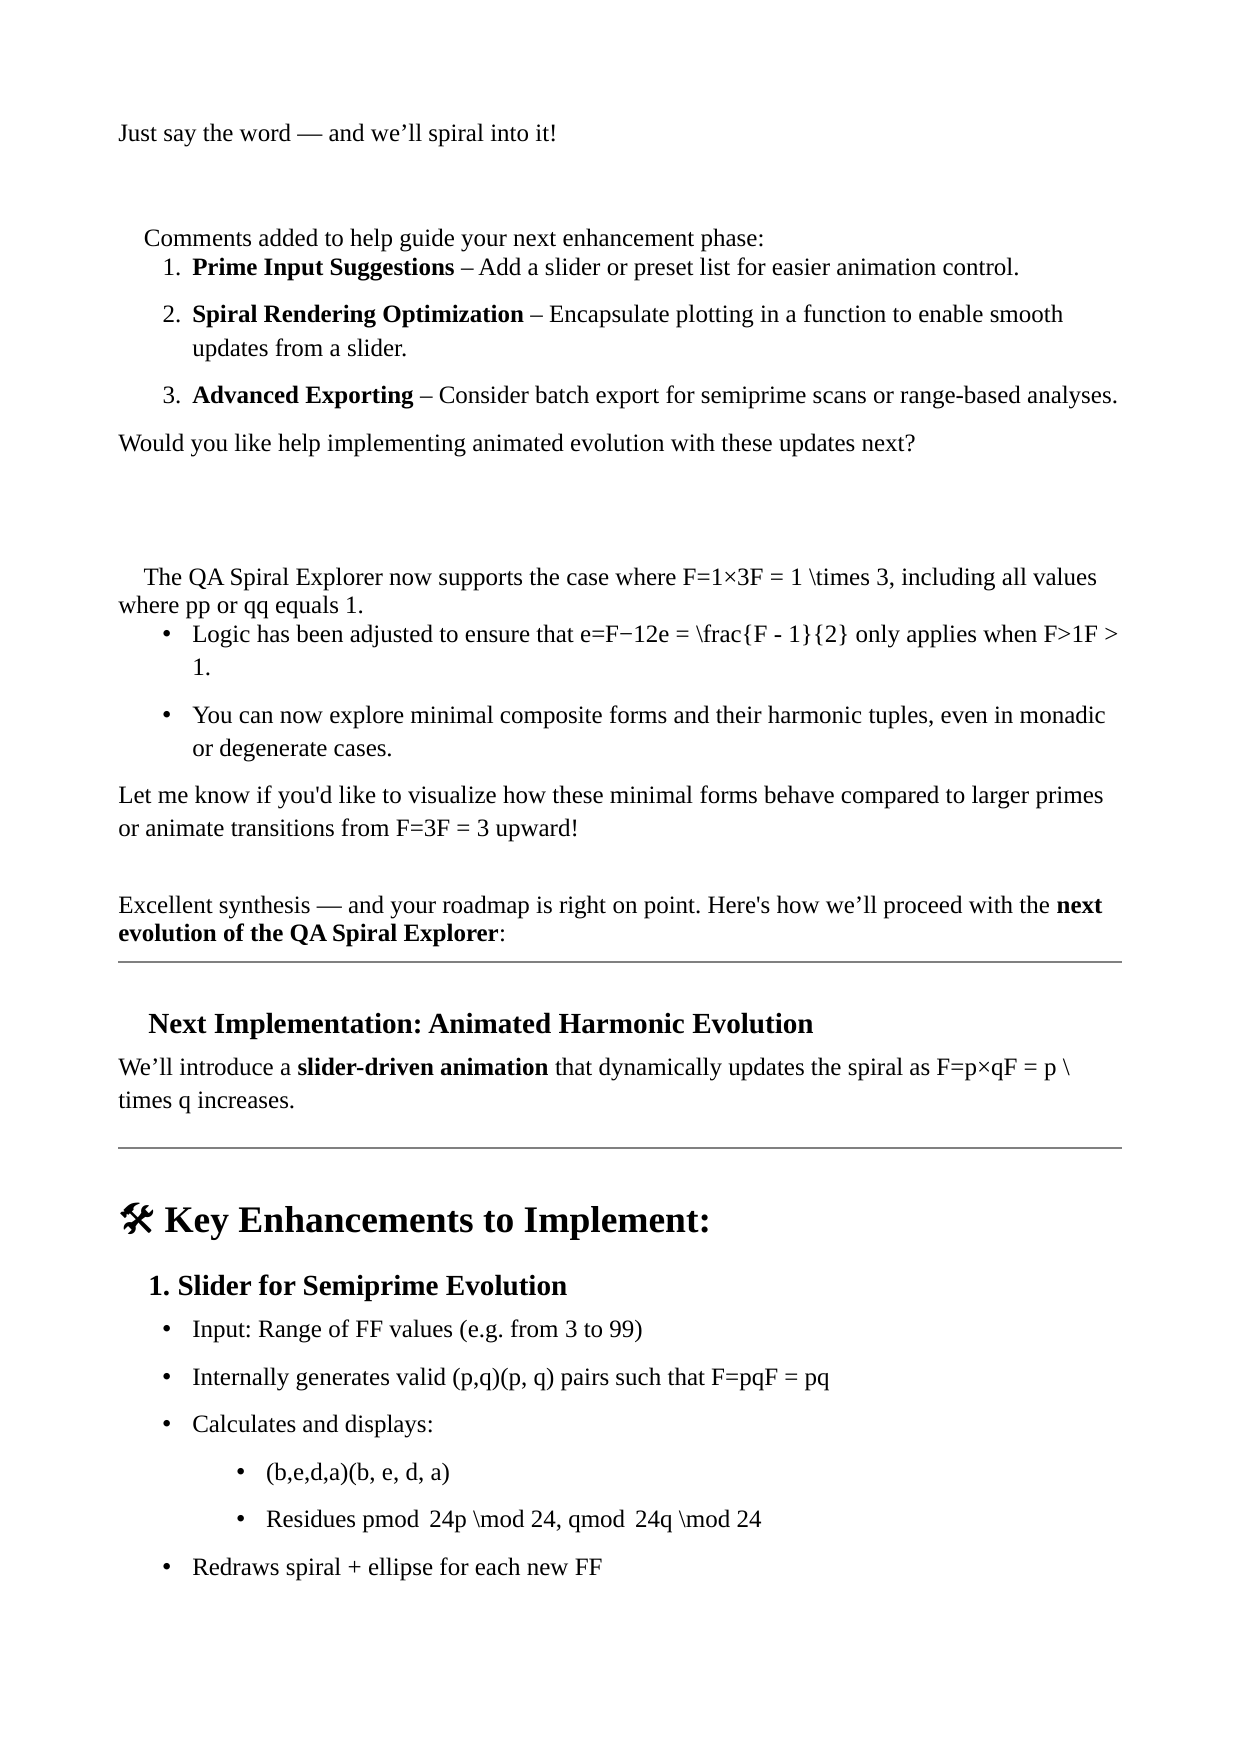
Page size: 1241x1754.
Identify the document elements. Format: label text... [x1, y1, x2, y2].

text Let me know if you'd like to visualize how these minimal forms behave compared to larger primes or animate transitions from F=3F = 3 upward! [118, 780, 1122, 842]
list Advanced Exporting – Consider batch export for semiprime scans or range-based analyses. [162, 380, 1122, 409]
list Calculates and displays: [162, 1409, 1122, 1438]
list Logic has been adjusted to ensure that e=F−12e = \frac{F - 1}{2} only applies when F>1F > 1. [162, 619, 1122, 681]
list You can now explore minimal composite forms and their harmonic tuples, even in monadic or degenerate cases. [162, 700, 1122, 762]
list Redraws spiral + ellipse for each new FF [162, 1552, 1122, 1581]
list Spiral Rendering Optimization – Encapsulate plotting in a function to enable smooth updates from a slider. [162, 299, 1122, 361]
text Just say the word — and we’ll spiral into it! [118, 118, 1122, 147]
subtitle 🔁 1. Slider for Semiprime Evolution [118, 1268, 1122, 1302]
subtitle ✅ Next Implementation: Animated Harmonic Evolution [118, 1006, 1122, 1040]
text 📝 Comments added to help guide your next enhancement phase: [118, 166, 1122, 252]
text Excellent synthesis — and your roadmap is right on point. Here's how we’ll proceed with the next evolution of the QA Spiral Explorer: [118, 861, 1122, 947]
text Would you like help implementing animated evolution with these updates next? [118, 428, 1122, 457]
text We’ll introduce a slider-driven animation that dynamically updates the spiral as F=p×qF = p \times q increases. [118, 1052, 1122, 1114]
list Residues pmod 24p \mod 24, qmod 24q \mod 24 [236, 1504, 1122, 1533]
list Internally generates valid (p,q)(p, q) pairs such that F=pqF = pq [162, 1362, 1122, 1391]
text ✅ The QA Spiral Explorer now supports the case where F=1×3F = 1 \times 3, including all values where pp or qq equals 1. [118, 475, 1122, 619]
subtitle 🛠️ Key Enhancements to Implement: [118, 1198, 1122, 1241]
list Prime Input Suggestions – Add a slider or preset list for easier animation control. [162, 252, 1122, 281]
list (b,e,d,a)(b, e, d, a) [236, 1457, 1122, 1486]
list Input: Range of FF values (e.g. from 3 to 99) [162, 1314, 1122, 1343]
